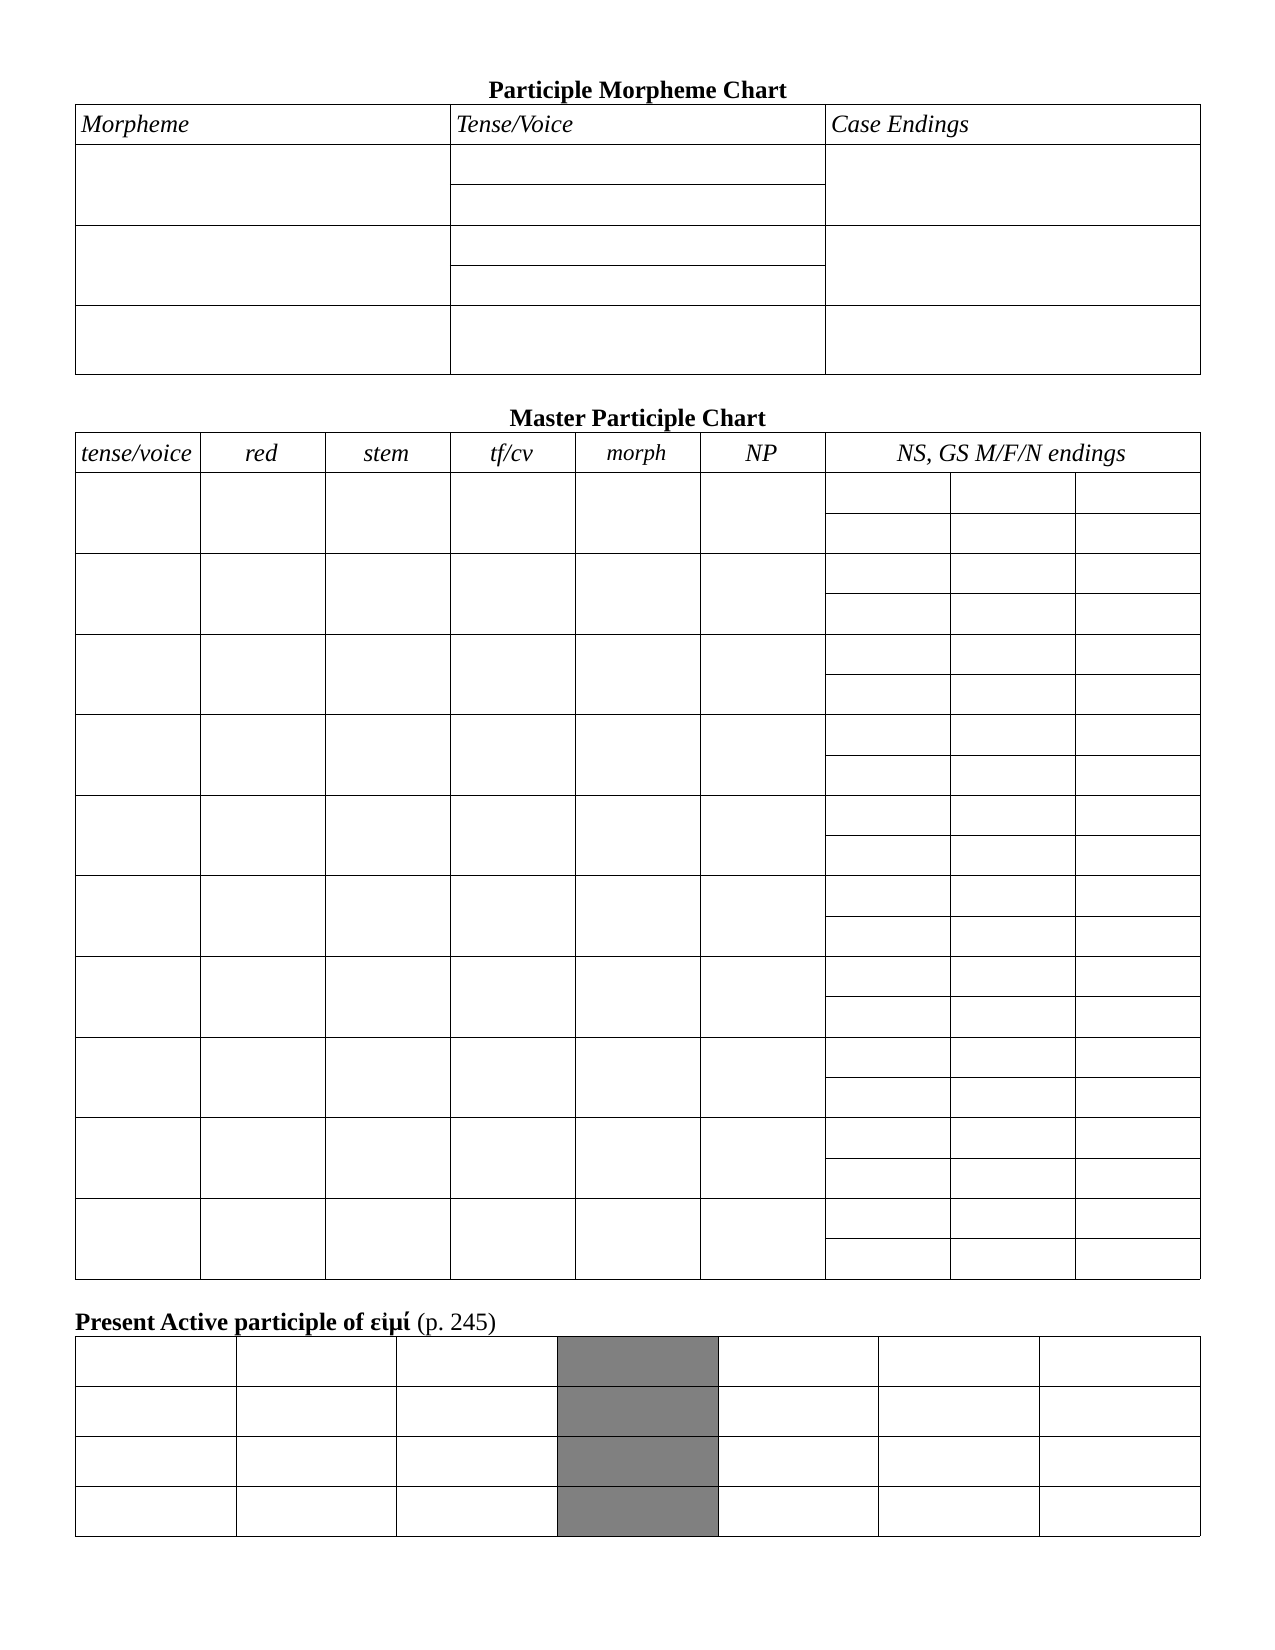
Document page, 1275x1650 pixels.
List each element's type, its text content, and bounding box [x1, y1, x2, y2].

table_cell [76, 876, 200, 956]
table_header red [201, 433, 325, 472]
table_cell [76, 957, 200, 1037]
table_cell [1076, 1159, 1200, 1198]
table_cell [1076, 1038, 1200, 1077]
table_cell [451, 554, 575, 633]
table_cell [576, 876, 700, 956]
table_cell [576, 715, 700, 795]
table_cell [701, 554, 825, 633]
table_cell [76, 1487, 236, 1536]
text Master Participle Chart [75, 403, 1200, 432]
table_cell [951, 997, 1075, 1037]
table_cell [326, 876, 450, 956]
table_cell [397, 1437, 557, 1486]
table_cell [201, 635, 325, 714]
table_cell [201, 1038, 325, 1117]
table_cell [451, 876, 575, 956]
table_cell [951, 796, 1075, 835]
table_cell [826, 1159, 950, 1198]
table_cell [951, 1078, 1075, 1117]
table_header stem [326, 433, 450, 472]
table_cell [701, 1118, 825, 1198]
table_cell [826, 473, 950, 513]
table_cell [397, 1487, 557, 1536]
table_cell [451, 266, 825, 305]
table_cell [451, 306, 825, 374]
table_cell [826, 997, 950, 1037]
table_cell [826, 715, 950, 754]
table_header NS, GS M/F/N endings [826, 433, 1200, 472]
table_cell [326, 715, 450, 795]
table_cell [719, 1487, 878, 1536]
table_cell [879, 1437, 1039, 1486]
table_cell [326, 554, 450, 633]
table_cell [701, 796, 825, 875]
table_cell [451, 185, 825, 225]
table_cell [701, 1038, 825, 1117]
table_header [237, 1337, 396, 1386]
table_cell [1076, 554, 1200, 593]
table_cell [76, 1437, 236, 1486]
table_cell [1076, 957, 1200, 996]
table_cell [1076, 836, 1200, 875]
table_cell [237, 1487, 396, 1536]
table_cell [826, 145, 1200, 225]
table_cell [76, 554, 200, 633]
table_cell [326, 1038, 450, 1117]
table_header morph [576, 433, 700, 472]
table_cell [397, 1387, 557, 1436]
table_cell [237, 1387, 396, 1436]
table_header tense/voice [76, 433, 200, 472]
table_cell [826, 306, 1200, 374]
table_cell [451, 1118, 575, 1198]
table_cell [201, 715, 325, 795]
table_cell [326, 796, 450, 875]
table_cell [826, 635, 950, 674]
table_cell [826, 1038, 950, 1077]
table_cell [701, 635, 825, 714]
table_header tf/cv [451, 433, 575, 472]
table_cell [826, 1118, 950, 1158]
table_cell [76, 473, 200, 553]
table_cell [951, 1239, 1075, 1278]
table_cell [1076, 715, 1200, 754]
table_cell [826, 957, 950, 996]
table_cell [951, 554, 1075, 593]
table_cell [201, 876, 325, 956]
table_cell [826, 756, 950, 795]
table_cell [76, 145, 450, 225]
table_cell [701, 957, 825, 1037]
table_cell [1076, 1199, 1200, 1238]
table_cell [879, 1487, 1039, 1536]
table_header [76, 1337, 236, 1386]
table_cell [951, 635, 1075, 674]
table_cell [451, 635, 575, 714]
table_header [397, 1337, 557, 1386]
table_header NP [701, 433, 825, 472]
text Present Active participle of εἰμί (p. 245) [75, 1307, 1200, 1336]
table_cell [826, 836, 950, 875]
table_cell [76, 1199, 200, 1278]
table_cell [76, 715, 200, 795]
table_cell [76, 306, 450, 374]
table_cell [1076, 756, 1200, 795]
table_cell [576, 796, 700, 875]
table_cell [576, 957, 700, 1037]
table_cell [1076, 917, 1200, 956]
table_header [879, 1337, 1039, 1386]
table_cell [326, 957, 450, 1037]
table_cell [576, 473, 700, 553]
table_cell [576, 1118, 700, 1198]
table_cell [326, 1118, 450, 1198]
table_cell [826, 1078, 950, 1117]
table_cell [879, 1387, 1039, 1436]
table_cell [451, 145, 825, 184]
table_cell [558, 1437, 718, 1486]
table_cell [201, 796, 325, 875]
table_cell [326, 1199, 450, 1278]
table_cell [826, 226, 1200, 305]
table_cell [951, 473, 1075, 513]
table_cell [201, 473, 325, 553]
table_cell [576, 1199, 700, 1278]
table_cell [1076, 796, 1200, 835]
table_cell [451, 473, 575, 553]
table_cell [451, 715, 575, 795]
table_cell [826, 594, 950, 633]
table_cell [326, 635, 450, 714]
table_cell [826, 876, 950, 916]
table_cell [201, 1199, 325, 1278]
table_header Tense/Voice [451, 105, 825, 144]
text Participle Morpheme Chart [75, 75, 1200, 104]
table_cell [701, 876, 825, 956]
table_cell [826, 796, 950, 835]
table_cell [951, 1199, 1075, 1238]
table_cell [701, 715, 825, 795]
table_cell [951, 1038, 1075, 1077]
table_cell [201, 957, 325, 1037]
table_cell [576, 1038, 700, 1117]
table_cell [826, 554, 950, 593]
table_cell [701, 1199, 825, 1278]
table_cell [951, 1159, 1075, 1198]
table_cell [1076, 1118, 1200, 1158]
table_cell [558, 1487, 718, 1536]
table_cell [76, 1118, 200, 1198]
table_header [719, 1337, 878, 1386]
table_cell [76, 796, 200, 875]
table_cell [576, 635, 700, 714]
table_cell [76, 1387, 236, 1436]
table_cell [826, 514, 950, 553]
table_cell [76, 226, 450, 305]
table_cell [201, 554, 325, 633]
table_cell [451, 796, 575, 875]
table_cell [1076, 473, 1200, 513]
table_header Case Endings [826, 105, 1200, 144]
table_cell [951, 514, 1075, 553]
table_cell [1076, 1078, 1200, 1117]
table_cell [719, 1387, 878, 1436]
table_cell [1076, 1239, 1200, 1278]
table_cell [1076, 997, 1200, 1037]
table_cell [951, 756, 1075, 795]
table_header Morpheme [76, 105, 450, 144]
table_cell [1040, 1387, 1200, 1436]
table_cell [1076, 675, 1200, 714]
table_cell [1076, 635, 1200, 674]
table_cell [76, 1038, 200, 1117]
table_cell [951, 715, 1075, 754]
table_cell [76, 635, 200, 714]
table_cell [451, 1199, 575, 1278]
table_cell [201, 1118, 325, 1198]
table_cell [326, 473, 450, 553]
table_cell [719, 1437, 878, 1486]
table_cell [237, 1437, 396, 1486]
table_cell [826, 1199, 950, 1238]
table_cell [951, 876, 1075, 916]
table_header [558, 1337, 718, 1386]
table_cell [951, 594, 1075, 633]
table_cell [451, 957, 575, 1037]
table_cell [451, 1038, 575, 1117]
table_cell [951, 836, 1075, 875]
table_cell [451, 226, 825, 265]
table_cell [826, 675, 950, 714]
table_cell [951, 917, 1075, 956]
table_cell [576, 554, 700, 633]
table_cell [951, 1118, 1075, 1158]
table_cell [701, 473, 825, 553]
table_cell [558, 1387, 718, 1436]
table_cell [1040, 1437, 1200, 1486]
table_cell [1076, 876, 1200, 916]
table_cell [1076, 594, 1200, 633]
table_header [1040, 1337, 1200, 1386]
table_cell [951, 957, 1075, 996]
table_cell [826, 1239, 950, 1278]
table_cell [1040, 1487, 1200, 1536]
table_cell [1076, 514, 1200, 553]
table_cell [826, 917, 950, 956]
table_cell [951, 675, 1075, 714]
